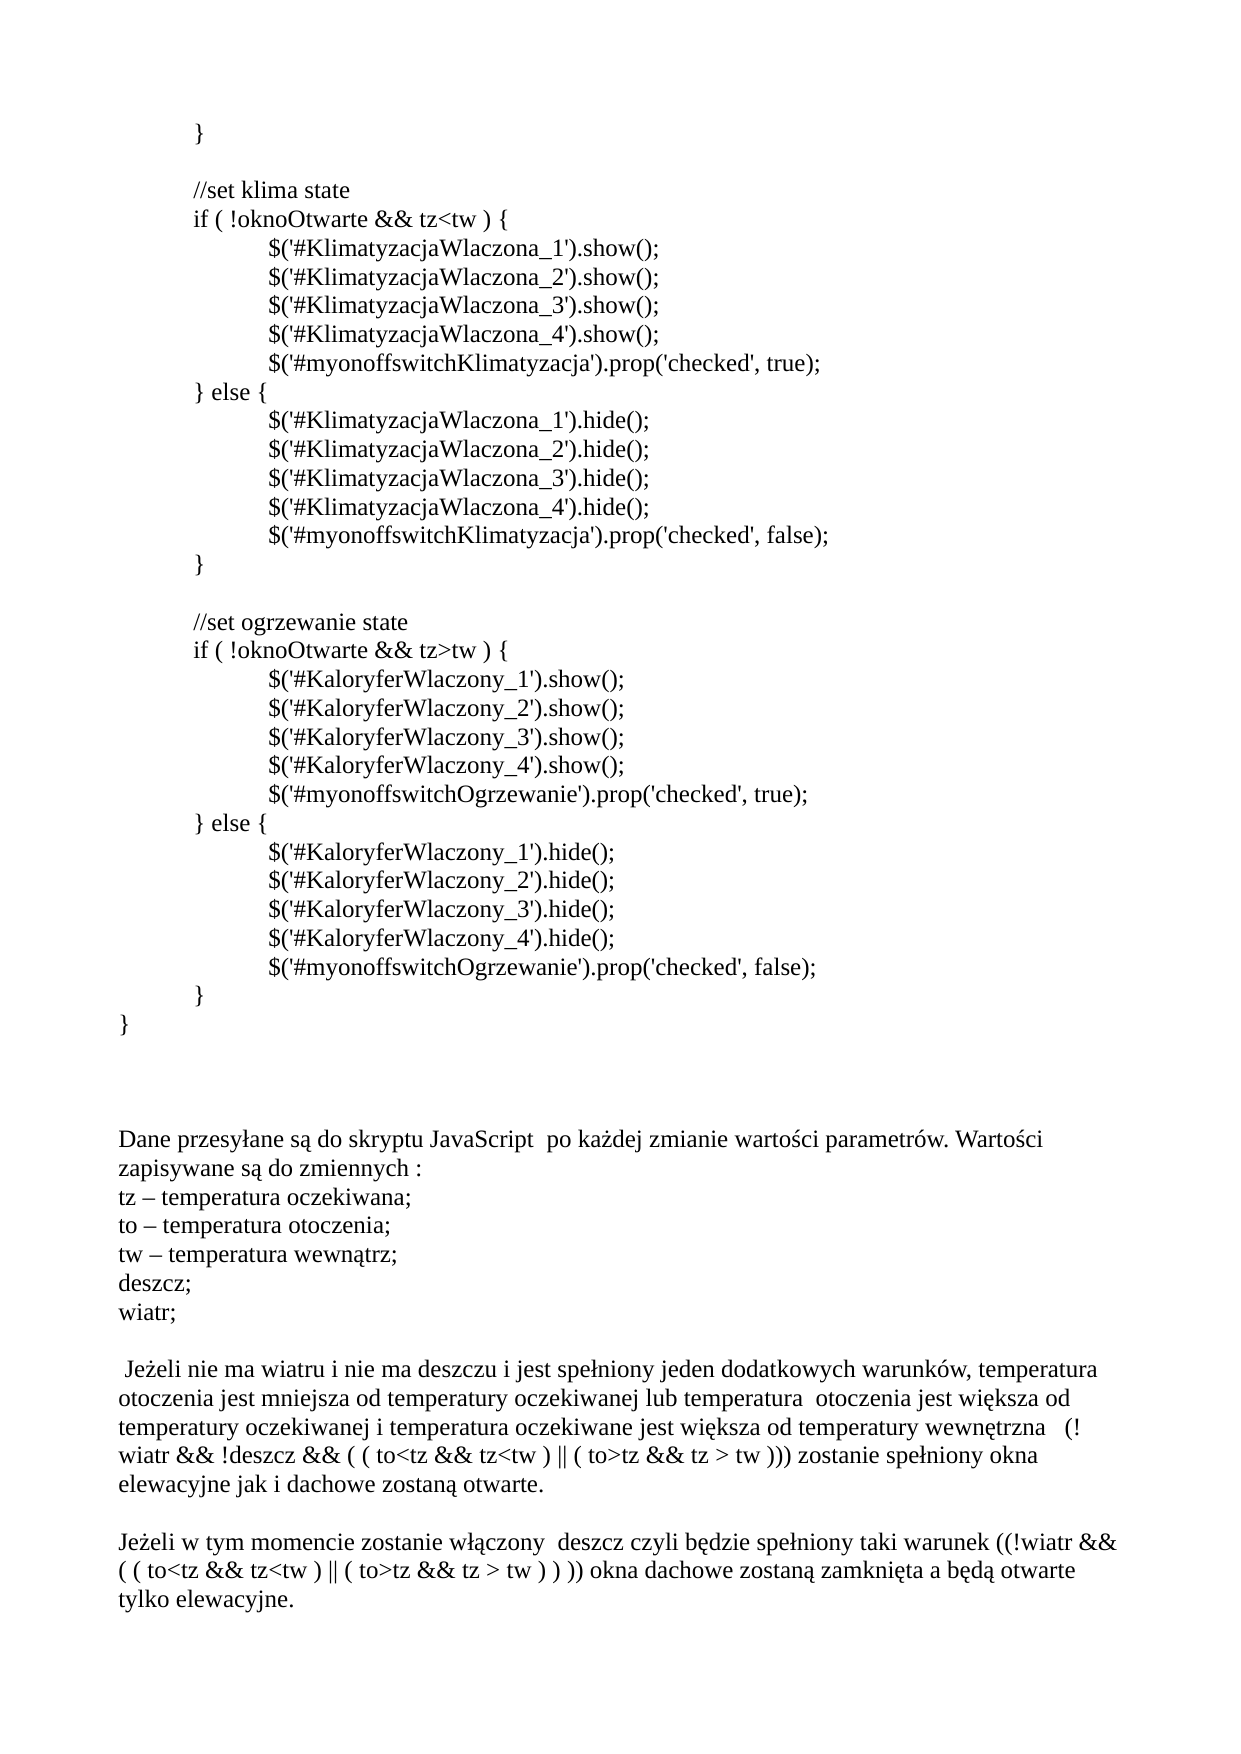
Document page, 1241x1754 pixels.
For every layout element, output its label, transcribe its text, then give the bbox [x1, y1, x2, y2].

text tz – temperatura oczekiwana; [118, 1182, 1122, 1211]
text $('#KlimatyzacjaWlaczona_1').hide(); [118, 406, 1122, 434]
text } [118, 1009, 1122, 1038]
text $('#KlimatyzacjaWlaczona_3').show(); [118, 291, 1122, 319]
text $('#KlimatyzacjaWlaczona_4').show(); [118, 319, 1122, 348]
text $('#KlimatyzacjaWlaczona_2').show(); [118, 262, 1122, 291]
text $('#myonoffswitchKlimatyzacja').prop('checked', true); [118, 348, 1122, 377]
text } [118, 549, 1122, 578]
text Jeżeli nie ma wiatru i nie ma deszczu i jest spełniony jeden dodatkowych warunków, temperatura otoczenia jest mniejsza od temperatury oczekiwanej lub temperatura otoczenia jest większa od temperatury oczekiwanej i temperatura oczekiwane jest większa od temperatury wewnętrzna (!wiatr && !deszcz && ( ( to<tz && tz<tw ) || ( to>tz && tz > tw ))) zostanie spełniony okna elewacyjne jak i dachowe zostaną otwarte. [118, 1354, 1122, 1498]
text $('#KlimatyzacjaWlaczona_3').hide(); [118, 463, 1122, 492]
text $('#myonoffswitchOgrzewanie').prop('checked', true); [118, 779, 1122, 808]
text $('#KlimatyzacjaWlaczona_1').show(); [118, 233, 1122, 262]
text } [118, 981, 1122, 1009]
text $('#KaloryferWlaczony_1').show(); [118, 664, 1122, 693]
text //set ogrzewanie state [118, 607, 1122, 636]
text to – temperatura otoczenia; [118, 1211, 1122, 1239]
text $('#myonoffswitchOgrzewanie').prop('checked', false); [118, 952, 1122, 981]
text $('#KlimatyzacjaWlaczona_2').hide(); [118, 434, 1122, 463]
text tw – temperatura wewnątrz; [118, 1239, 1122, 1268]
text $('#KaloryferWlaczony_2').hide(); [118, 866, 1122, 894]
text $('#KaloryferWlaczony_2').show(); [118, 693, 1122, 722]
text //set klima state [118, 176, 1122, 204]
text if ( !oknoOtwarte && tz>tw ) { [118, 636, 1122, 664]
text wiatr; [118, 1297, 1122, 1326]
text $('#KaloryferWlaczony_3').hide(); [118, 894, 1122, 923]
text $('#KaloryferWlaczony_4').hide(); [118, 923, 1122, 952]
text $('#myonoffswitchKlimatyzacja').prop('checked', false); [118, 521, 1122, 549]
text if ( !oknoOtwarte && tz<tw ) { [118, 204, 1122, 233]
text $('#KaloryferWlaczony_3').show(); [118, 722, 1122, 751]
text } else { [118, 808, 1122, 837]
text $('#KlimatyzacjaWlaczona_4').hide(); [118, 492, 1122, 521]
text } else { [118, 377, 1122, 406]
text $('#KaloryferWlaczony_1').hide(); [118, 837, 1122, 866]
text } [118, 118, 1122, 147]
text Jeżeli w tym momencie zostanie włączony deszcz czyli będzie spełniony taki warunek ((!wiatr && ( ( to<tz && tz<tw ) || ( to>tz && tz > tw ) ) )) okna dachowe zostaną zamknięta a będą otwarte tylko elewacyjne. [118, 1527, 1122, 1613]
text $('#KaloryferWlaczony_4').show(); [118, 751, 1122, 779]
text deszcz; [118, 1268, 1122, 1297]
text Dane przesyłane są do skryptu JavaScript po każdej zmianie wartości parametrów. Wartości zapisywane są do zmiennych : [118, 1124, 1122, 1182]
